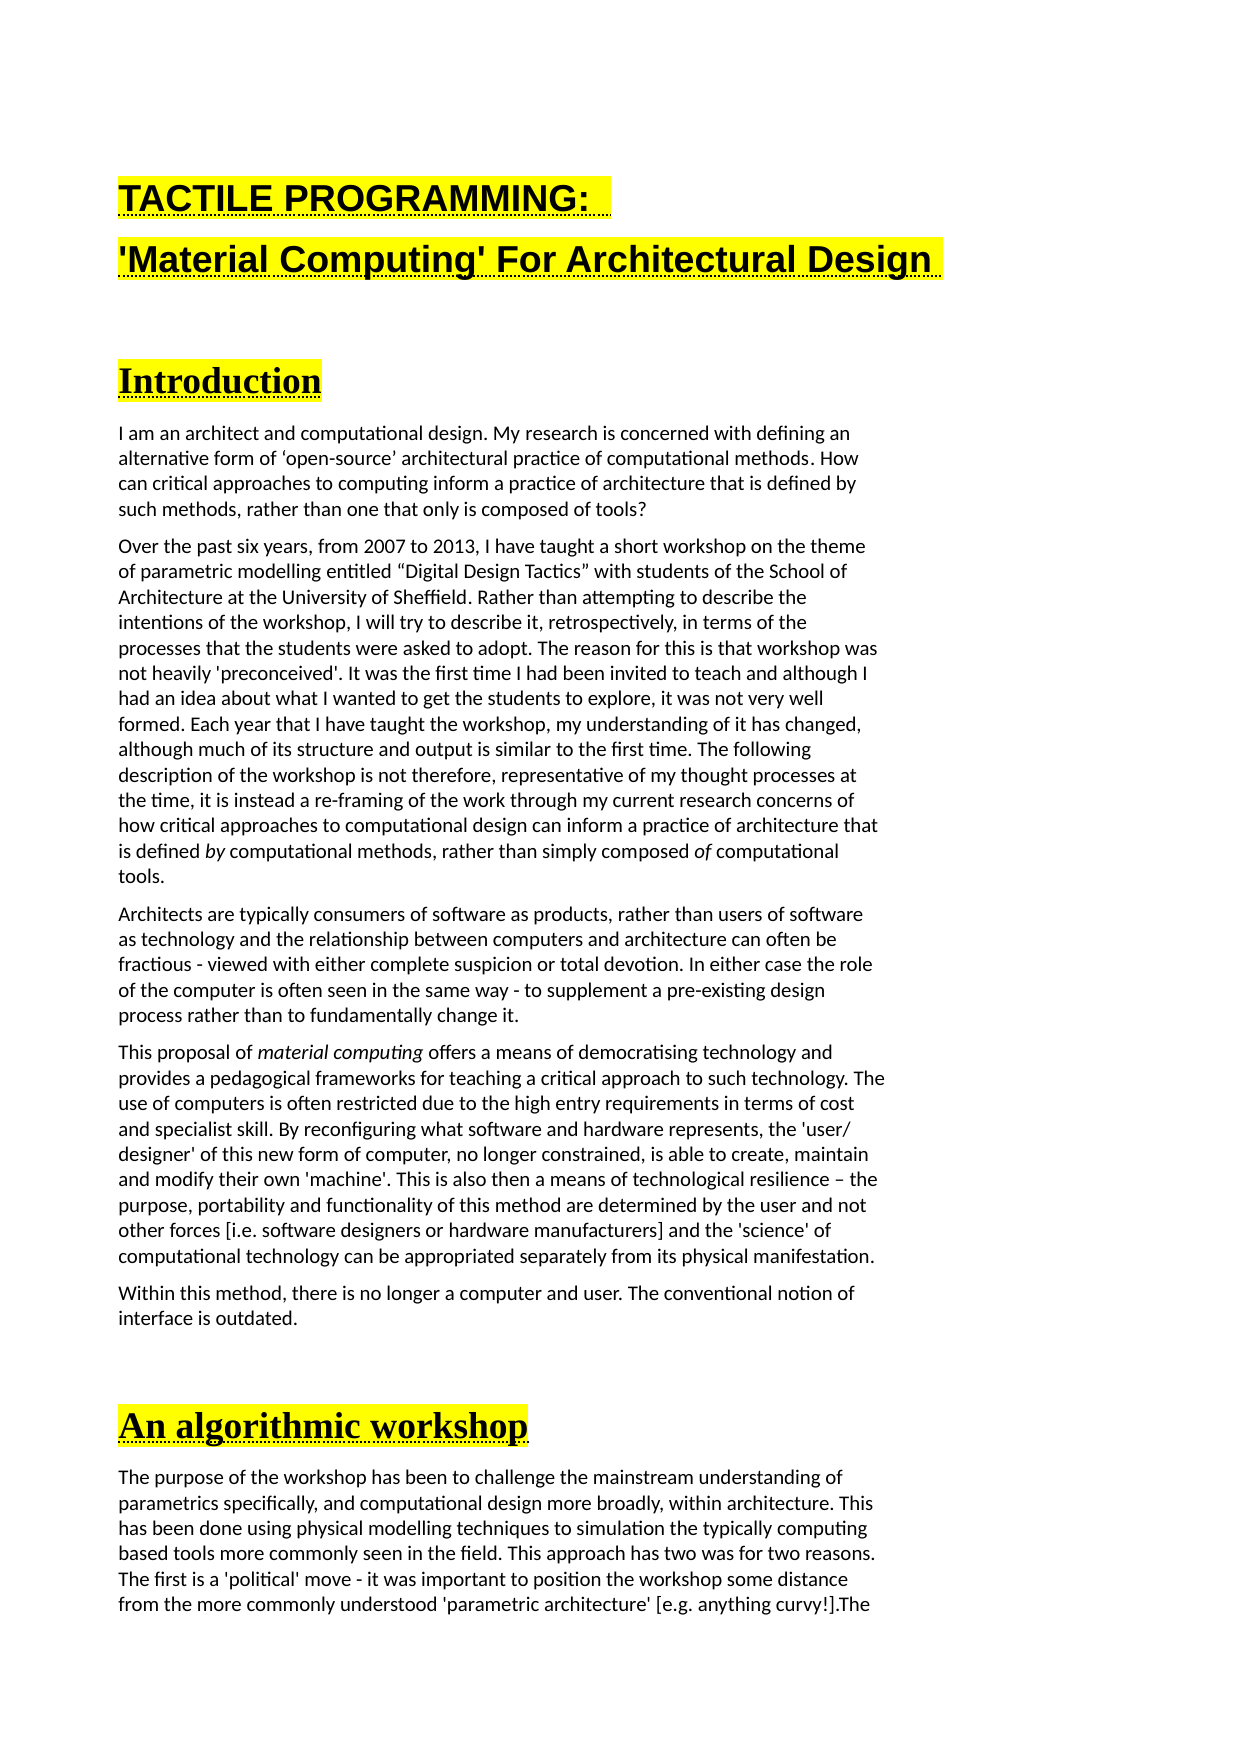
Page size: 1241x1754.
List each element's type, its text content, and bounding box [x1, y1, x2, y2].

text Over the past six years, from 2007 to 2013, I have taught a short workshop on the theme of parametric modelling entitled “Digital Design Tactics” with students of the School of Architecture at the University of Sheffield. Rather than attempting to describe the intentions of the workshop, I will try to describe it, retrospectively, in terms of the processes that the students were asked to adopt. The reason for this is that workshop was not heavily 'preconceived'. It was the first time I had been invited to teach and although I had an idea about what I wanted to get the students to explore, it was not very well formed. Each year that I have taught the workshop, my understanding of it has changed, although much of its structure and output is similar to the first time. The following description of the workshop is not therefore, representative of my thought processes at the time, it is instead a re-framing of the work through my current research concerns of how critical approaches to computational design can inform a practice of architecture that is defined by computational methods, rather than simply composed of computational tools. [118, 533, 886, 889]
text I am an architect and computational design. My research is concerned with defining an alternative form of ‘open-source’ architectural practice of computational methods. How can critical approaches to computing inform a practice of architecture that is defined by such methods, rather than one that only is composed of tools? [118, 420, 886, 521]
text Architects are typically consumers of software as products, rather than users of software as technology and the relationship between computers and architecture can often be fractious - viewed with either complete suspicion or total devotion. In either case the role of the computer is often seen in the same way - to supplement a pre-existing design process rather than to fundamentally change it. [118, 901, 886, 1028]
subtitle 'Material Computing' For Architectural Design [943, 237, 1122, 280]
text The purpose of the workshop has been to challenge the mainstream understanding of parametrics specifically, and computational design more broadly, within architecture. This has been done using physical modelling techniques to simulation the typically computing based tools more commonly seen in the field. This approach has two was for two reasons. The first is a 'political' move - it was important to position the workshop some distance from the more commonly understood 'parametric architecture' [e.g. anything curvy!].The [118, 1464, 886, 1617]
subtitle TACTILE PROGRAMMING: [611, 176, 1122, 219]
subtitle Introduction [322, 359, 1122, 402]
subtitle An algorithmic workshop [118, 1403, 1122, 1447]
text Within this method, there is no longer a computer and user. The conventional notion of interface is outdated. [118, 1280, 886, 1331]
text This proposal of material computing offers a means of democratising technology and provides a pedagogical frameworks for teaching a critical approach to such technology. The use of computers is often restricted due to the high entry requirements in terms of cost and specialist skill. By reconfiguring what software and hardware represents, the 'user/ designer' of this new form of computer, no longer constrained, is able to create, maintain and modify their own 'machine'. This is also then a means of technological resilience – the purpose, portability and functionality of this method are determined by the user and not other forces [i.e. software designers or hardware manufacturers] and the 'science' of computational technology can be appropriated separately from its physical manifestation. [118, 1039, 886, 1268]
